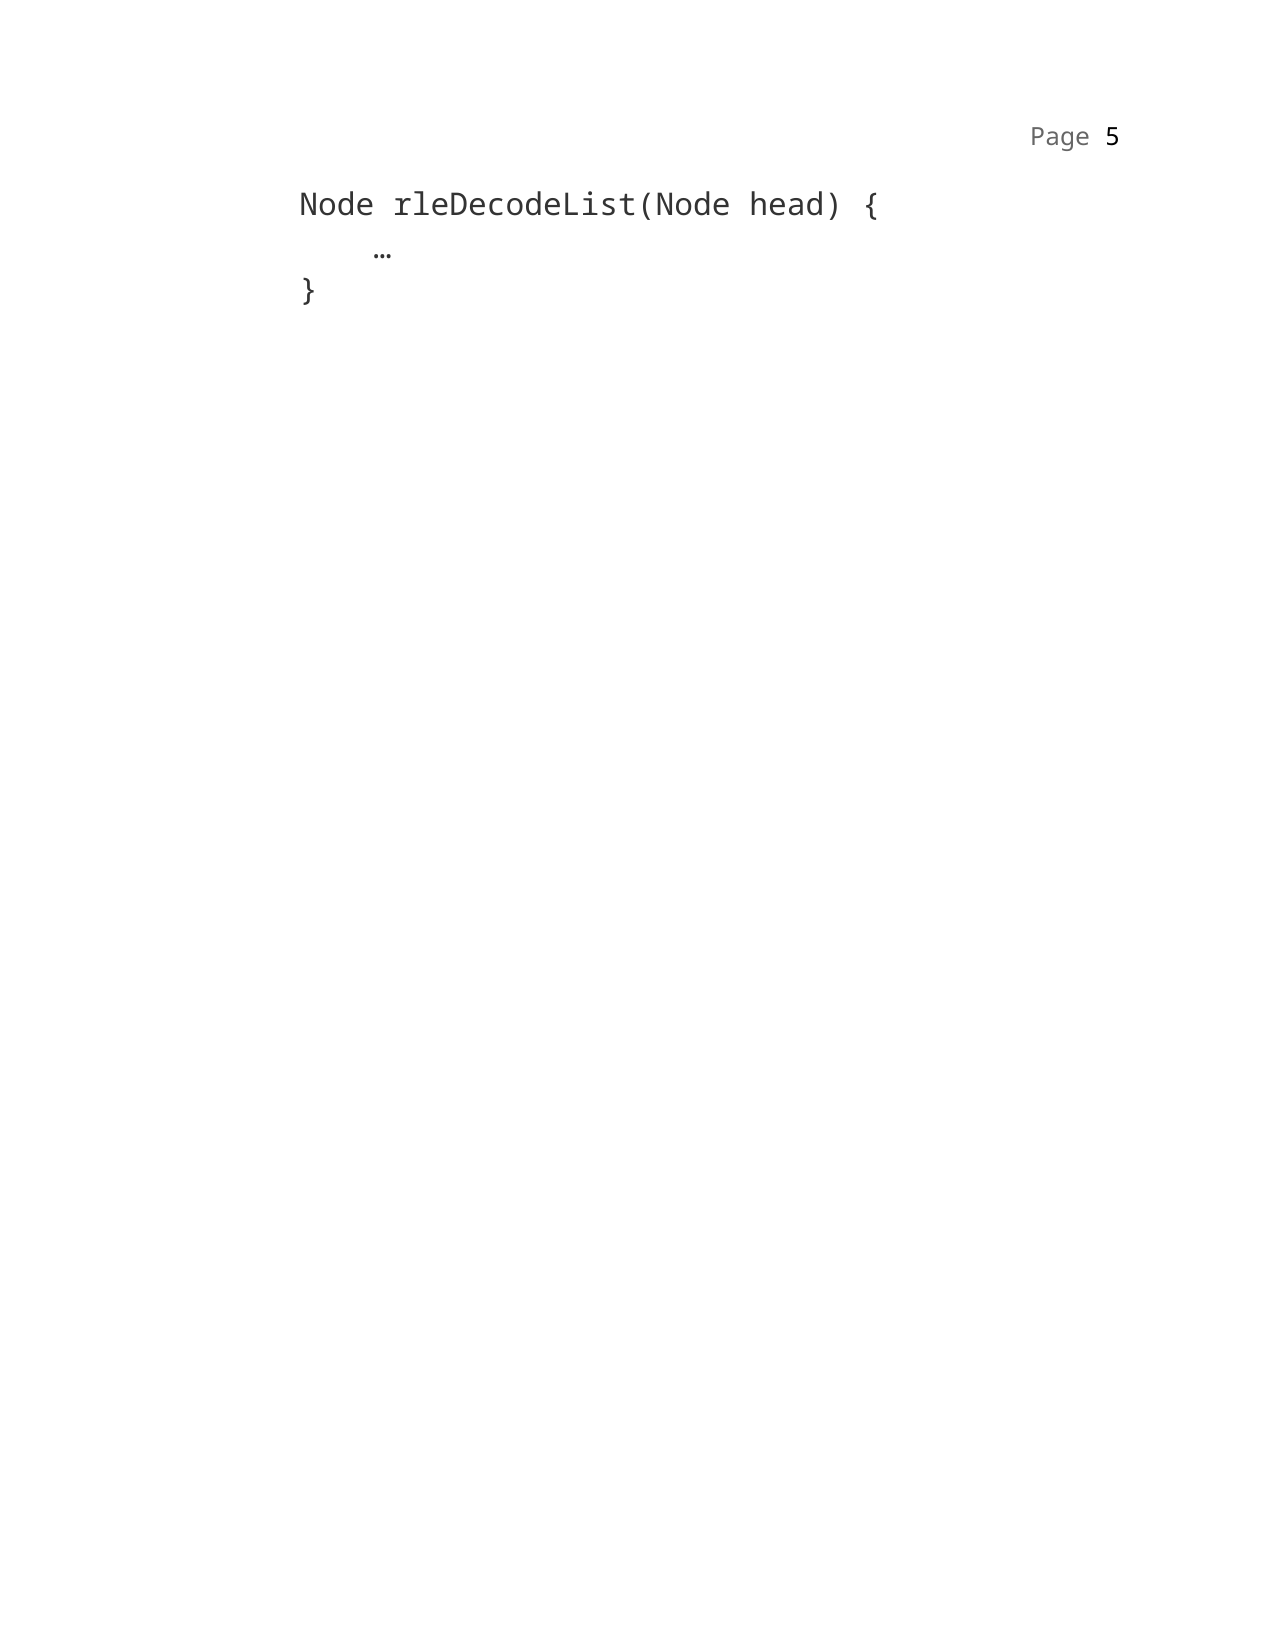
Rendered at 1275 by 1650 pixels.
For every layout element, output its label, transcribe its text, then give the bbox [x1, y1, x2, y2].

text } [151, 267, 1119, 310]
text Node rleDecodeList(Node head) { [225, 182, 1119, 225]
text … [151, 225, 1119, 267]
